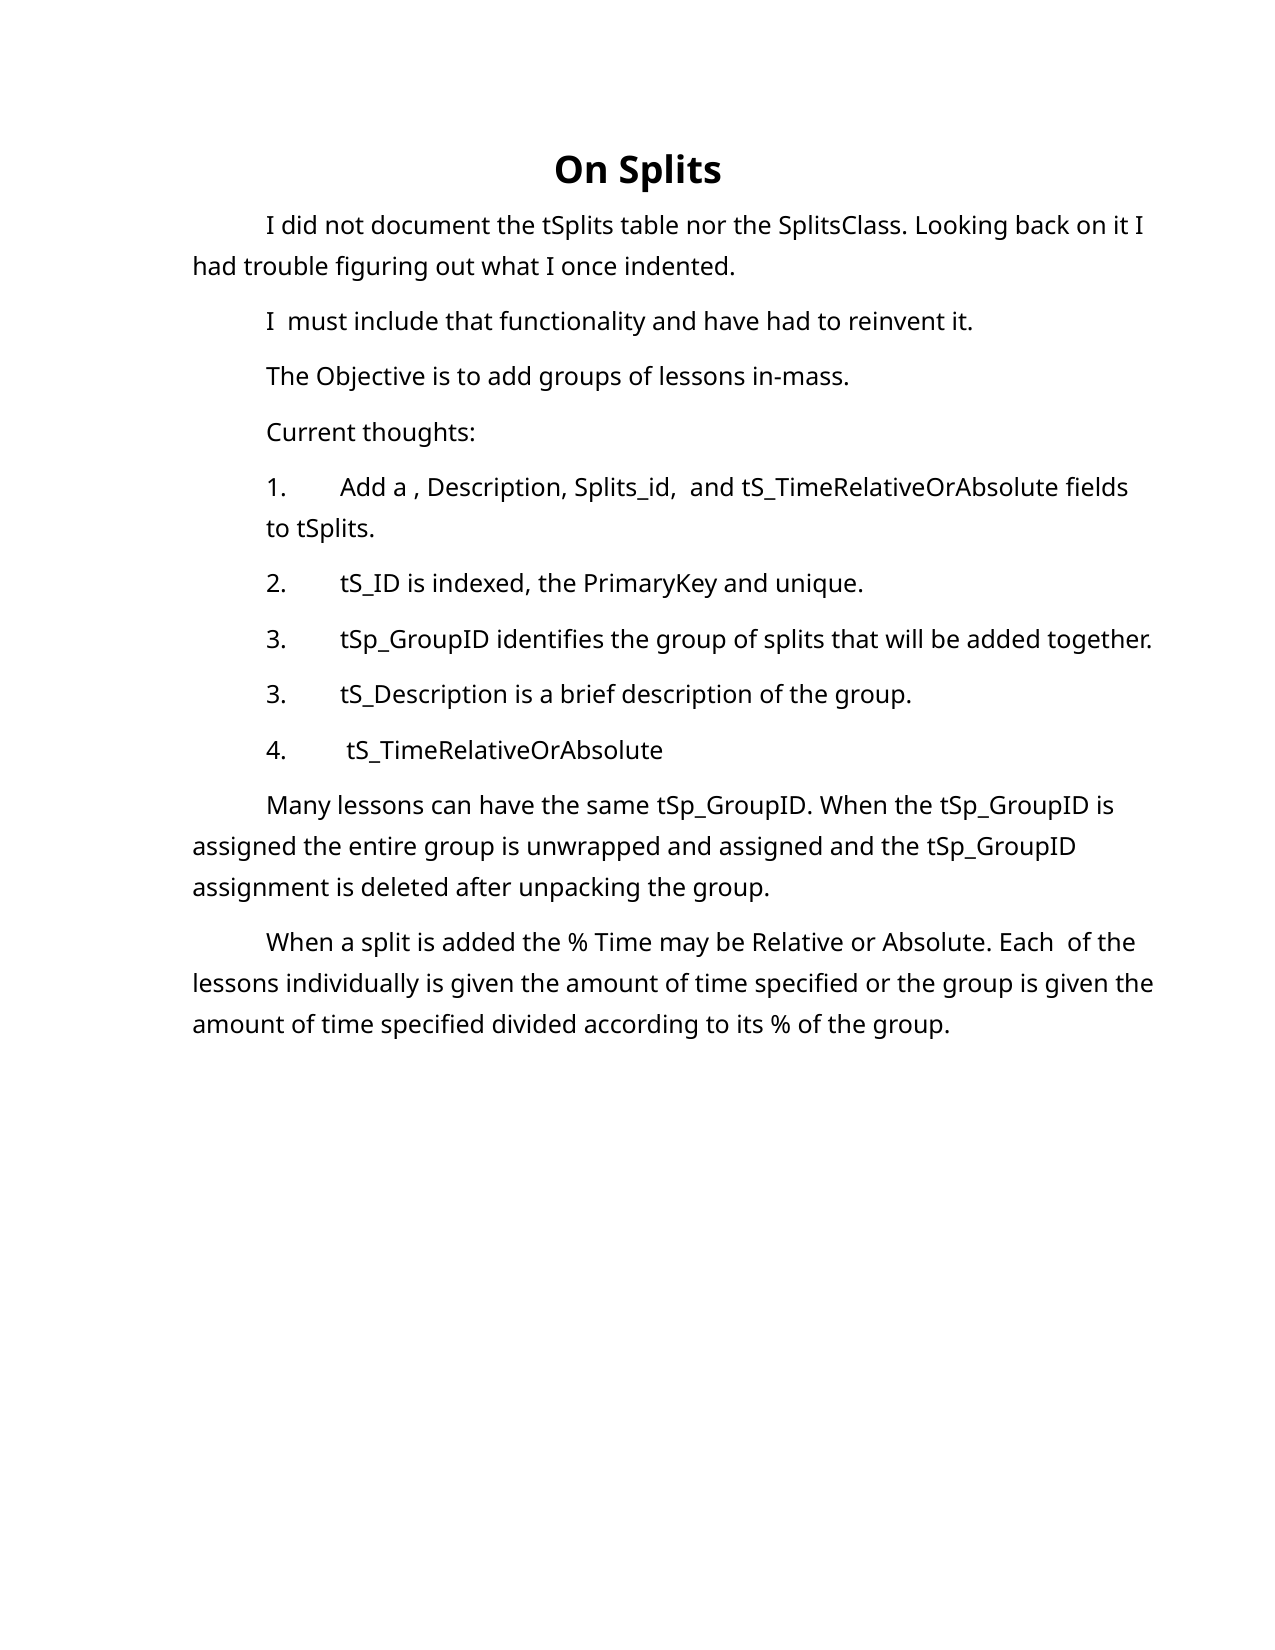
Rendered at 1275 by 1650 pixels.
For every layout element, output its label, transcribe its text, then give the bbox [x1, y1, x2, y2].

text I must include that functionality and have had to reinvent it. [192, 303, 1157, 338]
text I did not document the tSplits table nor the SplitsClass. Looking back on it I had trouble figuring out what I once indented. [192, 207, 1157, 282]
text 4. tS_TimeRelativeOrAbsolute [266, 732, 1157, 766]
text 2. tS_ID is indexed, the PrimaryKey and unique. [266, 566, 1157, 600]
subtitle On Splits [118, 143, 1157, 195]
text 3. tSp_GroupID identifies the group of splits that will be added together. [266, 621, 1157, 656]
text 3. tS_Description is a brief description of the group. [266, 677, 1157, 711]
text Current thoughts: [192, 414, 1157, 448]
text 1. Add a , Description, Splits_id, and tS_TimeRelativeOrAbsolute fields to tSplits. [266, 470, 1157, 545]
text When a split is added the % Time may be Relative or Absolute. Each of the lessons individually is given the amount of time specified or the group is given the amount of time specified divided according to its % of the group. [192, 925, 1157, 1041]
text Many lessons can have the same tSp_GroupID. When the tSp_GroupID is assigned the entire group is unwrapped and assigned and the tSp_GroupID assignment is deleted after unpacking the group. [192, 788, 1157, 903]
text The Objective is to add groups of lessons in-mass. [192, 359, 1157, 393]
